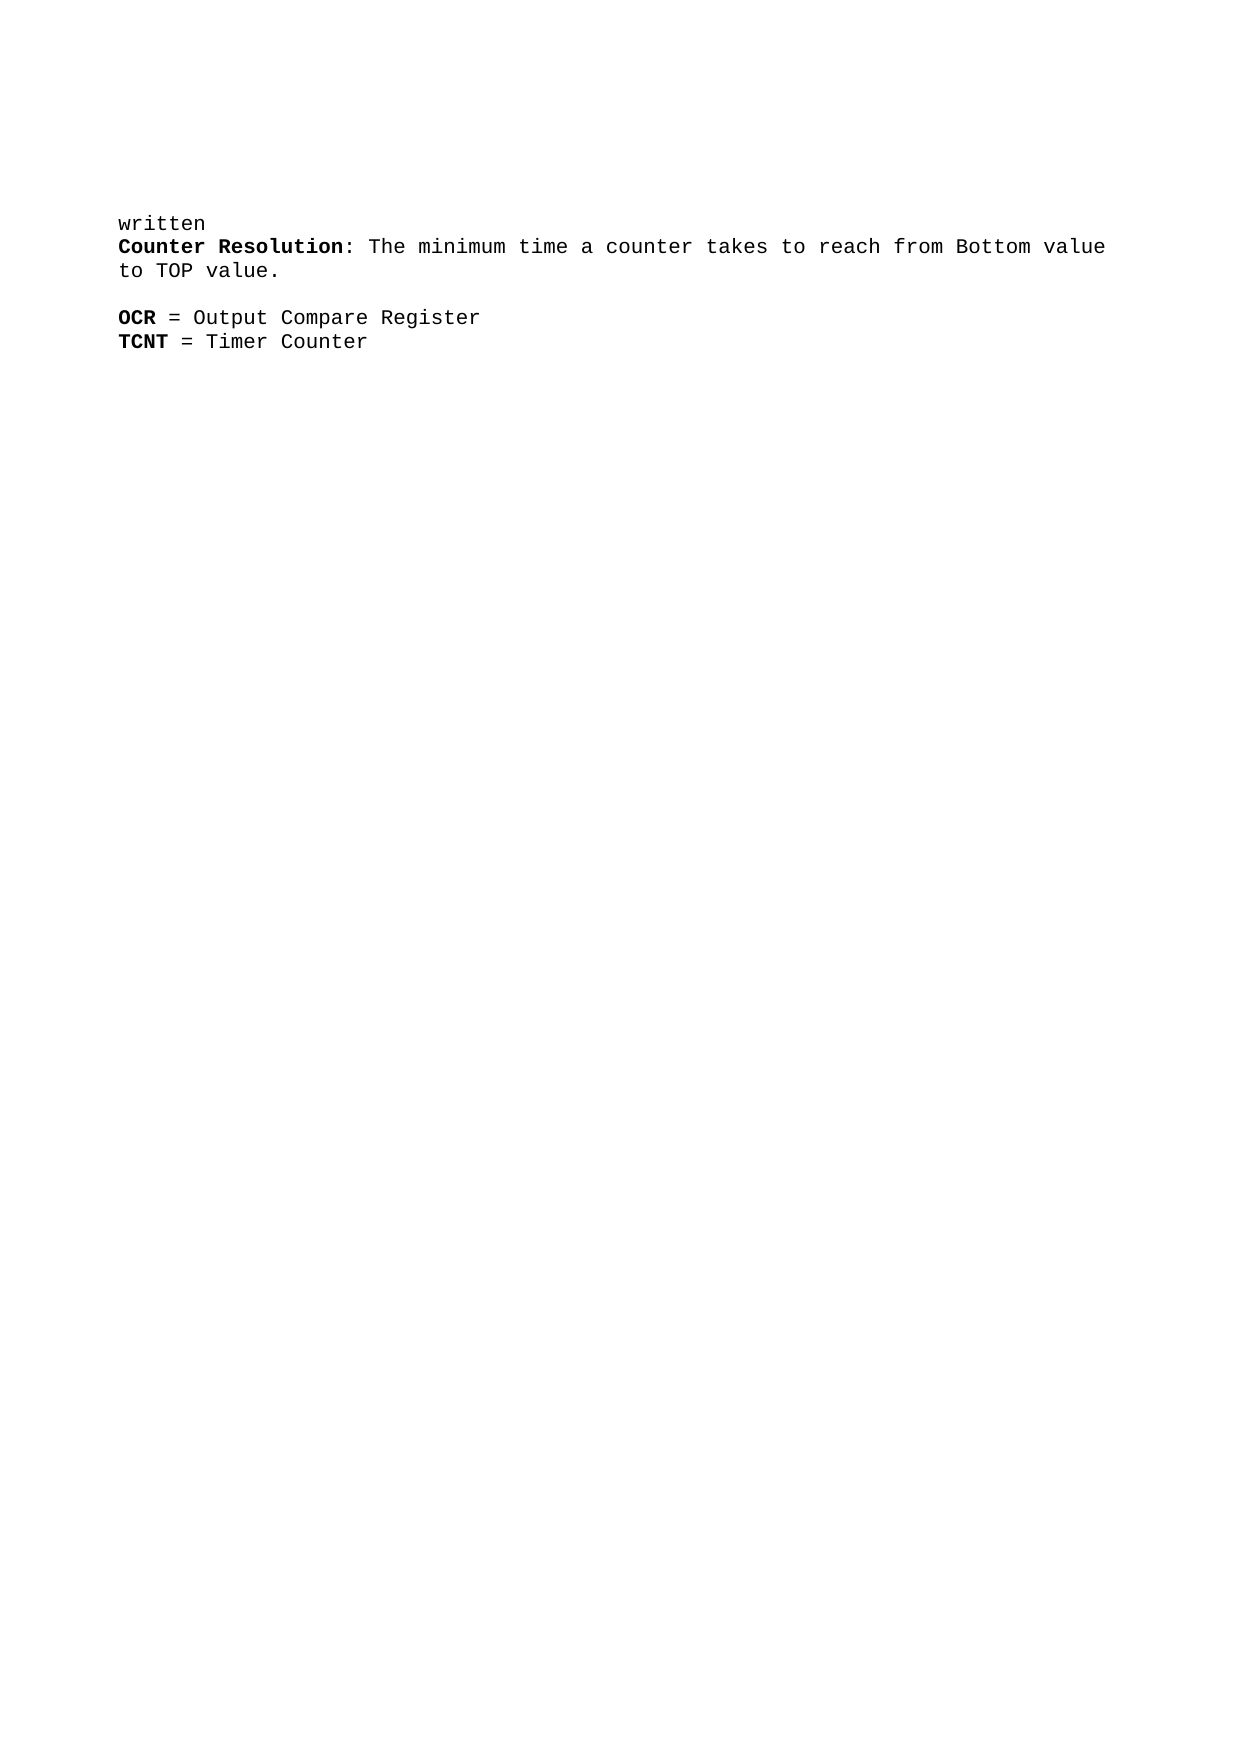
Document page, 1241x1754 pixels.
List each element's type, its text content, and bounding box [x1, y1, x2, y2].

text written [118, 213, 1122, 236]
text OCR = Output Compare Register [118, 307, 1122, 331]
text TCNT = Timer Counter [118, 331, 1122, 354]
text Counter Resolution: The minimum time a counter takes to reach from Bottom value to TOP value. [118, 236, 1122, 284]
